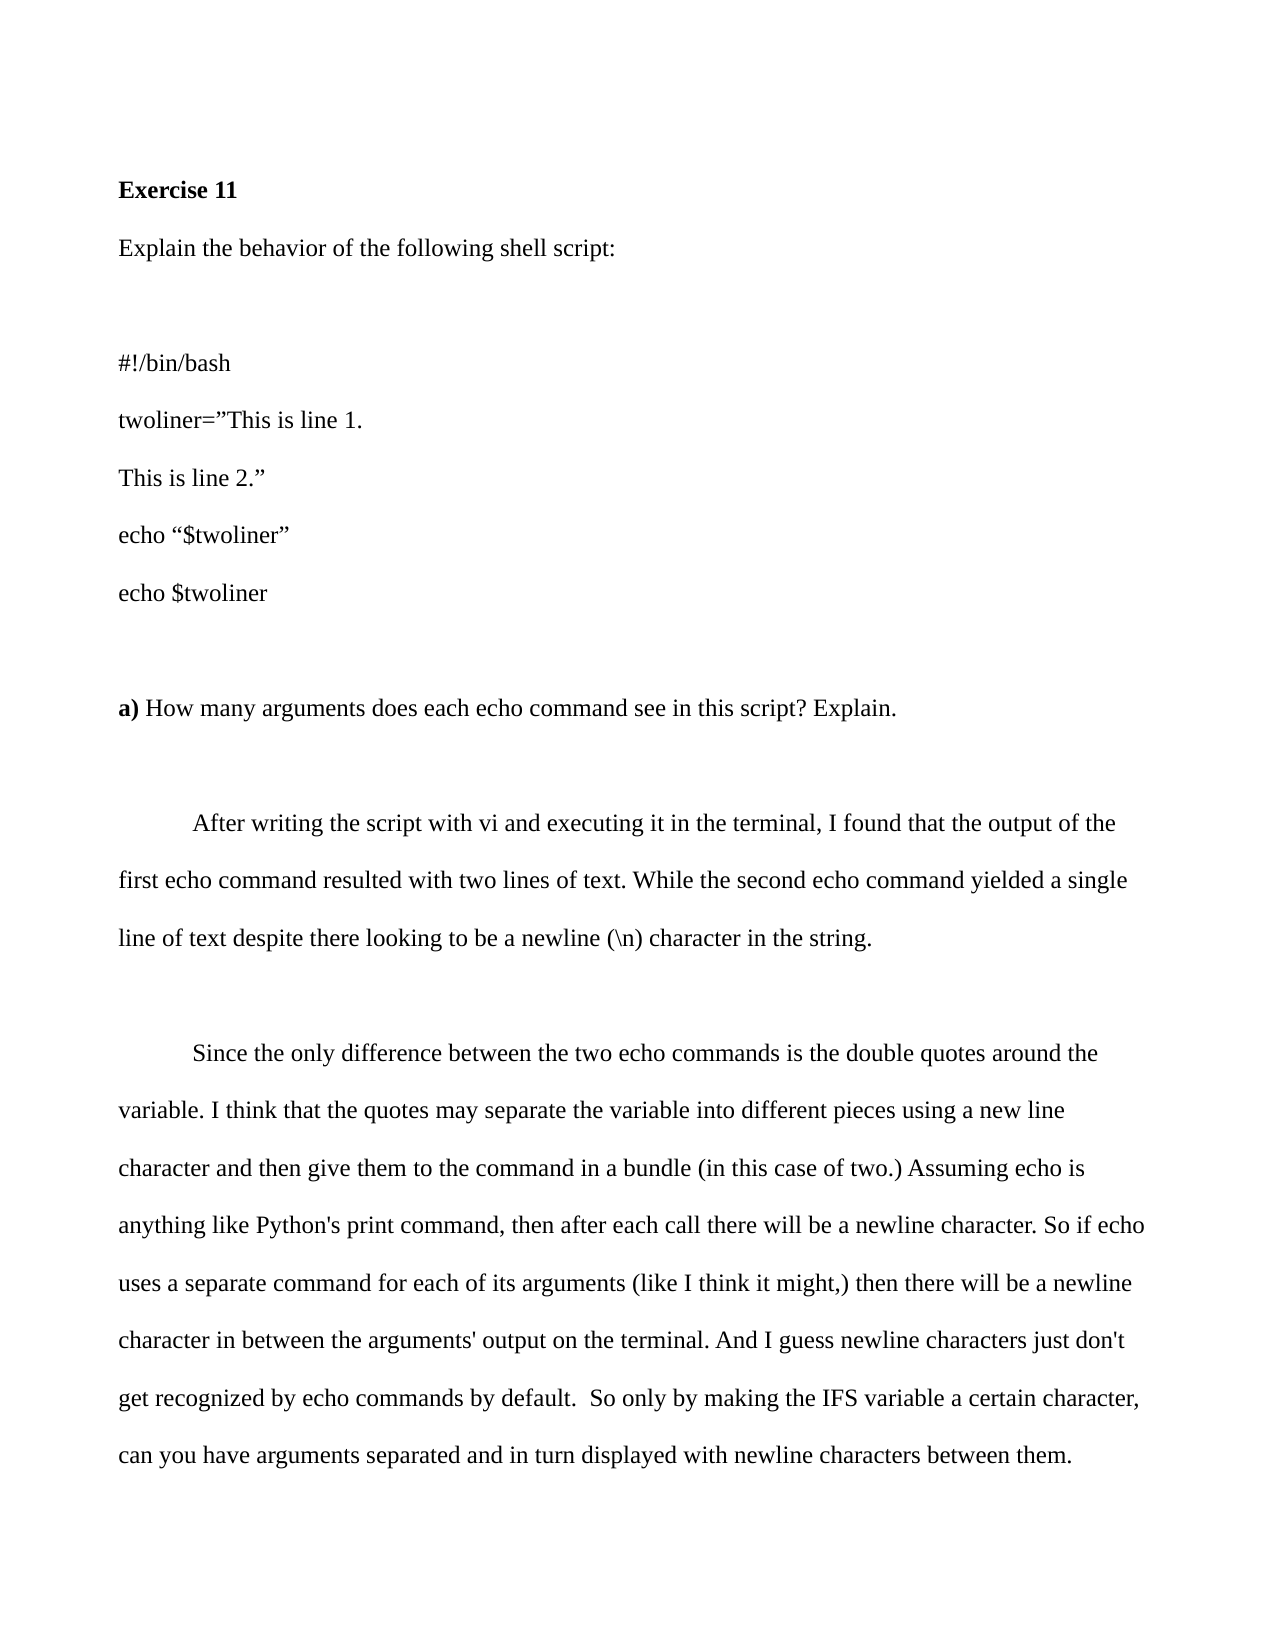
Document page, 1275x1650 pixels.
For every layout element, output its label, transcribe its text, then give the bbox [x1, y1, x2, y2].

text twoliner=”This is line 1. [118, 406, 1157, 434]
text Explain the behavior of the following shell script: [118, 233, 1157, 262]
text echo “$twoliner” [118, 521, 1157, 549]
text Exercise 11 [118, 176, 1157, 204]
text echo $twoliner [118, 578, 1157, 607]
text Since the only difference between the two echo commands is the double quotes around the variable. I think that the quotes may separate the variable into different pieces using a new line character and then give them to the command in a bundle (in this case of two.) Assuming echo is anything like Python's print command, then after each call there will be a newline character. So if echo uses a separate command for each of its arguments (like I think it might,) then there will be a newline character in between the arguments' output on the terminal. And I guess newline characters just don't get recognized by echo commands by default. So only by making the IFS variable a certain character, can you have arguments separated and in turn displayed with newline characters between them. [118, 1038, 1157, 1469]
text a) How many arguments does each echo command see in this script? Explain. [118, 693, 1157, 722]
text #!/bin/bash [118, 348, 1157, 377]
text After writing the script with vi and executing it in the terminal, I found that the output of the first echo command resulted with two lines of text. While the second echo command yielded a single line of text despite there looking to be a newline (\n) character in the string. [118, 808, 1157, 952]
text This is line 2.” [118, 463, 1157, 492]
